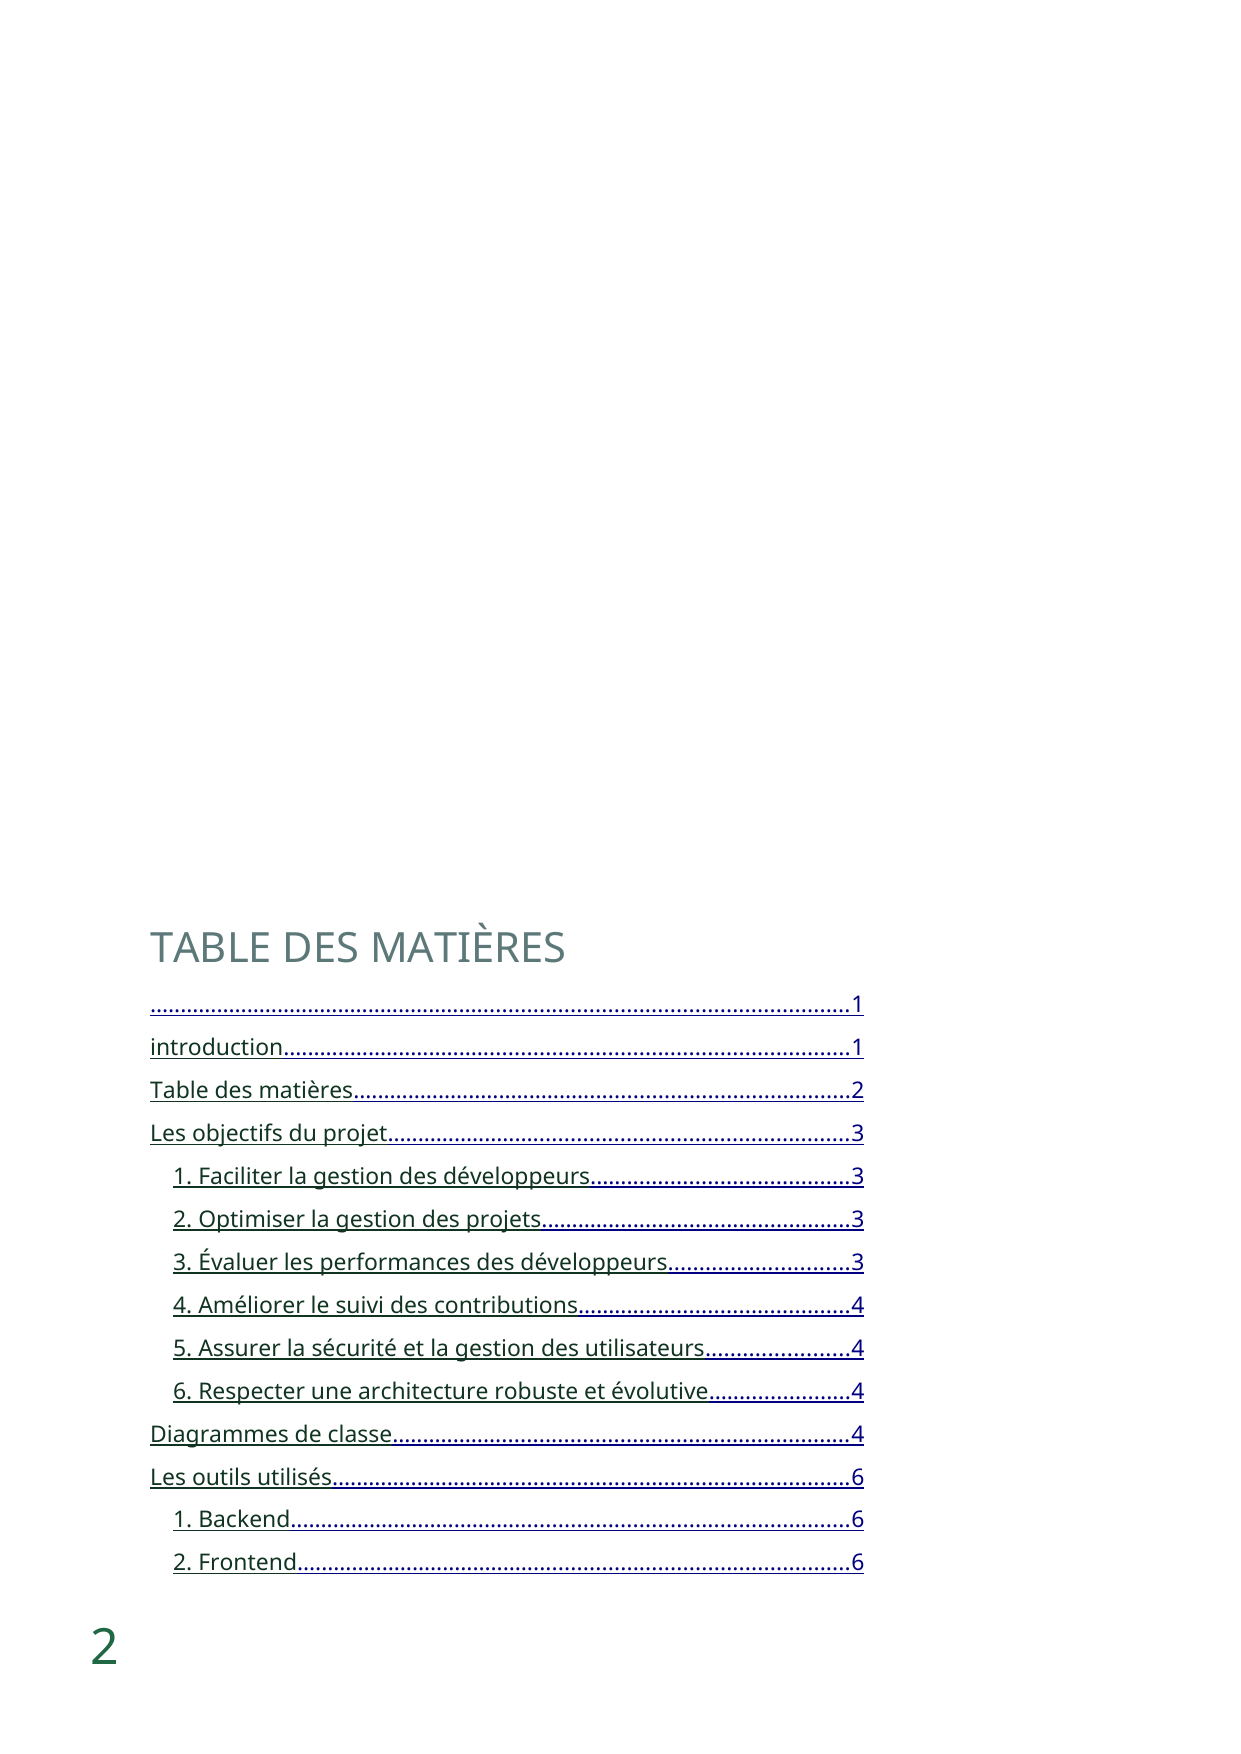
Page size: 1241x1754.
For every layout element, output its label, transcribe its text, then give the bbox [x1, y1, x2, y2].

text 1. Backend 6 [173, 1503, 865, 1535]
text Diagrammes de classe 4 [150, 1418, 865, 1449]
text 4. Améliorer le suivi des contributions 4 [173, 1289, 865, 1320]
text Les outils utilisés 6 [150, 1461, 865, 1492]
text Les objectifs du projet 3 [150, 1117, 865, 1148]
text 5. Assurer la sécurité et la gestion des utilisateurs 4 [173, 1332, 865, 1363]
text 2. Optimiser la gestion des projets 3 [173, 1203, 865, 1234]
text 3. Évaluer les performances des développeurs 3 [173, 1246, 865, 1277]
text 6. Respecter une architecture robuste et évolutive 4 [173, 1375, 865, 1406]
subtitle Table des matières [150, 917, 865, 974]
text 1 [150, 988, 865, 1020]
text Table des matières 2 [150, 1074, 865, 1106]
text introduction 1 [150, 1031, 865, 1063]
text 1. Faciliter la gestion des développeurs 3 [173, 1160, 865, 1191]
text 2. Frontend 6 [173, 1546, 865, 1578]
